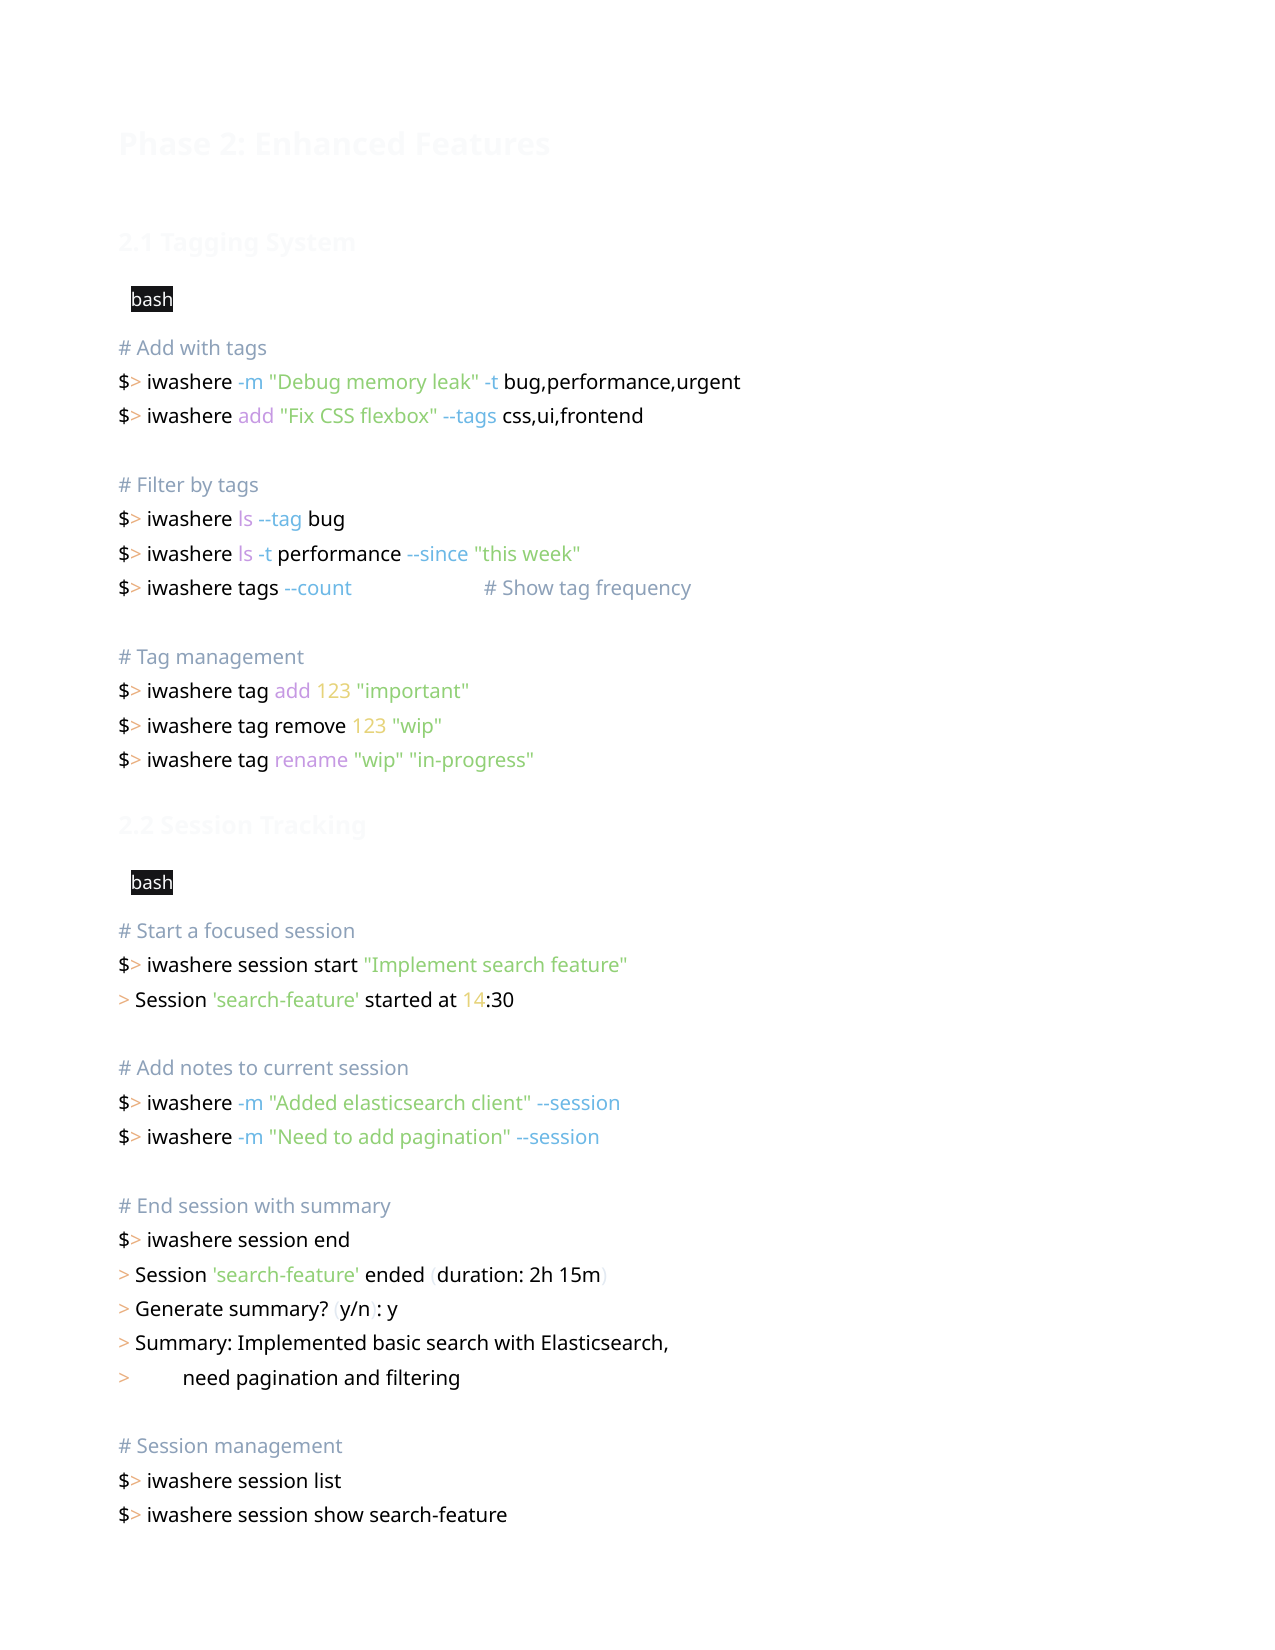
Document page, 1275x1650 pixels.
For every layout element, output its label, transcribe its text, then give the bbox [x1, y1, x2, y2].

text > Session 'search-feature' started at 14:30 [118, 978, 1157, 1013]
text > need pagination and filtering [118, 1357, 1157, 1391]
text $> iwashere session end [118, 1219, 1157, 1253]
text $> iwashere tags --count # Show tag frequency [118, 567, 1157, 601]
text $> iwashere add "Fix CSS flexbox" --tags css,ui,frontend [118, 395, 1157, 429]
text # Add with tags [118, 326, 1157, 361]
text # Start a focused session [118, 910, 1157, 944]
text $> iwashere session list [118, 1460, 1157, 1494]
text > Session 'search-feature' ended (duration: 2h 15m) [118, 1253, 1157, 1288]
text bash [131, 284, 1157, 312]
text $> iwashere tag rename "wip" "in-progress" [118, 739, 1157, 773]
text # End session with summary [118, 1185, 1157, 1219]
text > Generate summary? (y/n): y [118, 1288, 1157, 1322]
text # Session management [118, 1425, 1157, 1460]
text $> iwashere -m "Debug memory leak" -t bug,performance,urgent [118, 361, 1157, 395]
subtitle 2.2 Session Tracking [118, 798, 1157, 842]
text $> iwashere ls -t performance --since "this week" [118, 533, 1157, 567]
subtitle 2.1 Tagging System [118, 215, 1157, 259]
subtitle Phase 2: Enhanced Features [118, 118, 1157, 165]
text $> iwashere session start "Implement search feature" [118, 944, 1157, 978]
text $> iwashere ls --tag bug [118, 498, 1157, 533]
text $> iwashere session show search-feature [118, 1494, 1157, 1528]
text $> iwashere -m "Added elasticsearch client" --session [118, 1082, 1157, 1116]
text # Add notes to current session [118, 1047, 1157, 1082]
text $> iwashere tag add 123 "important" [118, 670, 1157, 704]
text bash [131, 867, 1157, 895]
text $> iwashere -m "Need to add pagination" --session [118, 1116, 1157, 1150]
text $> iwashere tag remove 123 "wip" [118, 704, 1157, 739]
text > Summary: Implemented basic search with Elasticsearch, [118, 1322, 1157, 1357]
text # Filter by tags [118, 464, 1157, 498]
text # Tag management [118, 636, 1157, 670]
